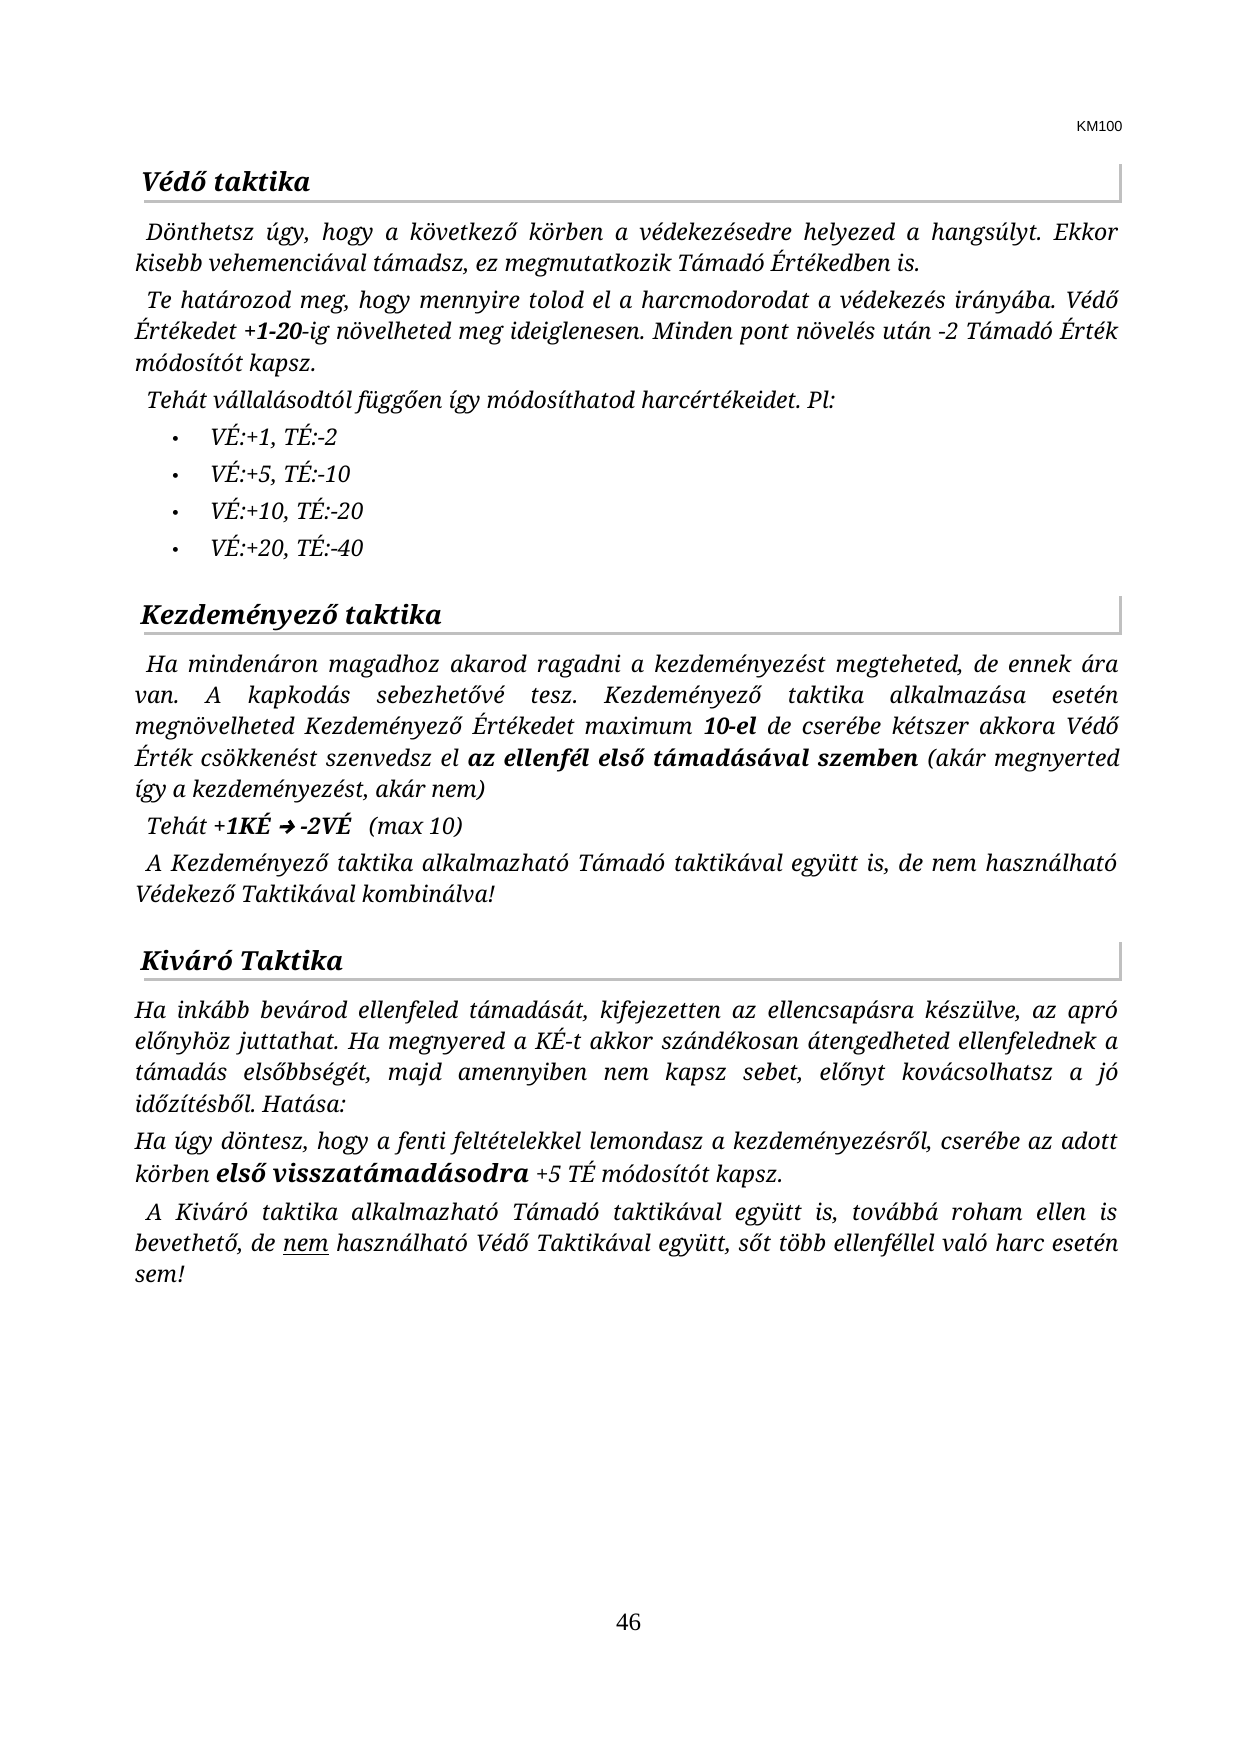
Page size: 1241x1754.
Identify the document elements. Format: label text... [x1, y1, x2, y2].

text Tehát +1KÉ → -2VÉ (max 10) [134, 810, 1122, 841]
list VÉ:+20, TÉ:-40 [172, 532, 1122, 564]
text Ha úgy döntesz, hogy a fenti feltételekkel lemondasz a kezdeményezésről, cserébe az adott körben első visszatámadásodra +5 TÉ módosítót kapsz. [134, 1125, 1122, 1190]
list VÉ:+1, TÉ:-2 [172, 421, 1122, 452]
text Te határozod meg, hogy mennyire tolod el a harcmodorodat a védekezés irányába. Védő Értékedet +1-20-ig növelheted meg ideiglenesen. Minden pont növelés után -2 Támadó Érték módosítót kapsz. [134, 284, 1122, 378]
text A Kezdeményező taktika alkalmazható Támadó taktikával együtt is, de nem használható Védekező Taktikával kombinálva! [134, 847, 1122, 910]
subtitle Védő taktika [140, 164, 1118, 199]
text Tehát vállalásodtól függően így módosíthatod harcértékeidet. Pl: [134, 384, 1122, 415]
subtitle Kezdeményező taktika [140, 596, 1118, 632]
text A Kiváró taktika alkalmazható Támadó taktikával együtt is, továbbá roham ellen is bevethető, de nem használható Védő Taktikával együtt, sőt több ellenféllel való harc esetén sem! [134, 1196, 1122, 1290]
subtitle Kiváró Taktika [140, 942, 1118, 978]
text Ha inkább bevárod ellenfeled támadását, kifejezetten az ellencsapásra készülve, az apró előnyhöz juttathat. Ha megnyered a KÉ-t akkor szándékosan átengedheted ellenfelednek a támadás elsőbbségét, majd amennyiben nem kapsz sebet, előnyt kovácsolhatsz a jó időzítésből. Hatása: [134, 994, 1122, 1119]
list VÉ:+10, TÉ:-20 [172, 495, 1122, 526]
text Ha mindenáron magadhoz akarod ragadni a kezdeményezést megteheted, de ennek ára van. A kapkodás sebezhetővé tesz. Kezdeményező taktika alkalmazása esetén megnövelheted Kezdeményező Értékedet maximum 10-el de cserébe kétszer akkora Védő Érték csökkenést szenvedsz el az ellenfél első támadásával szemben (akár megnyerted így a kezdeményezést, akár nem) [134, 648, 1122, 804]
text Dönthetsz úgy, hogy a következő körben a védekezésedre helyezed a hangsúlyt. Ekkor kisebb vehemenciával támadsz, ez megmutatkozik Támadó Értékedben is. [134, 216, 1122, 278]
list VÉ:+5, TÉ:-10 [172, 458, 1122, 489]
